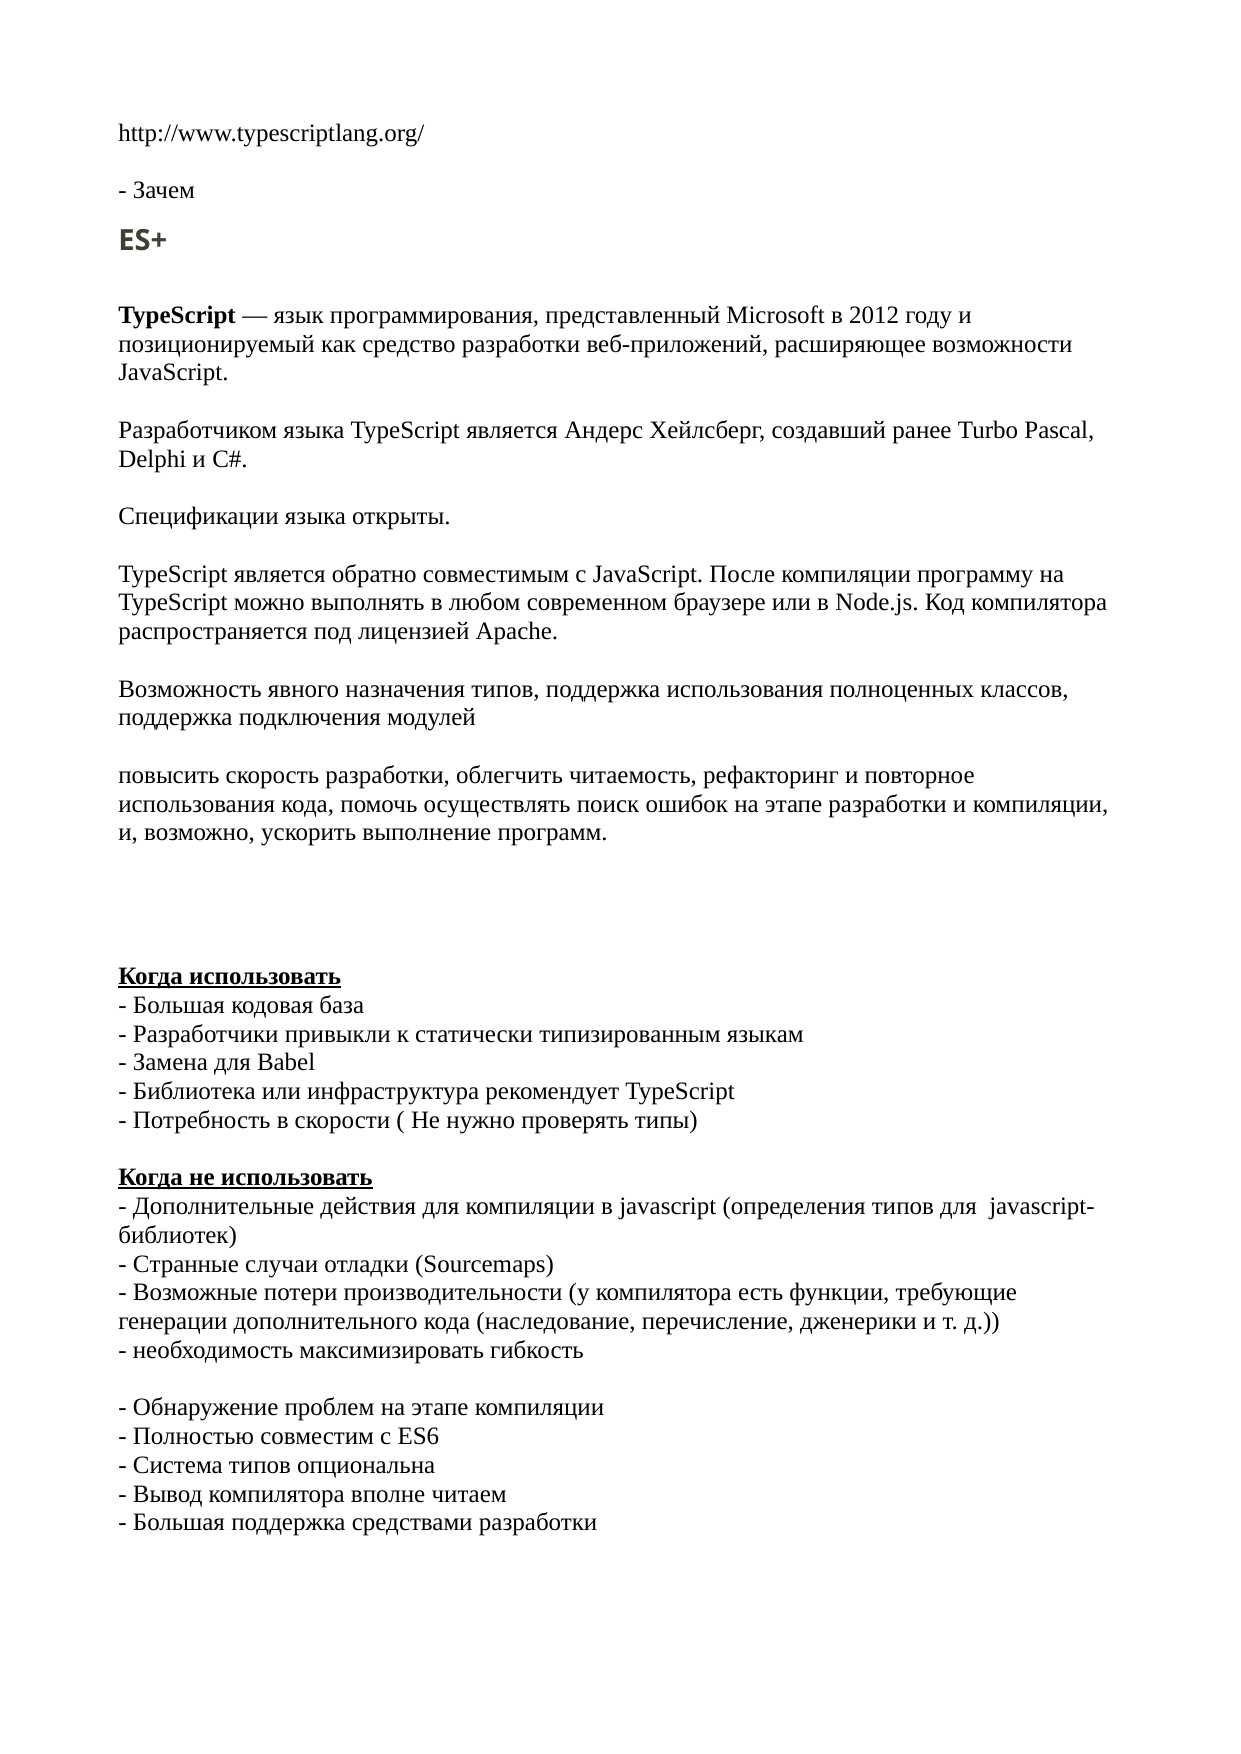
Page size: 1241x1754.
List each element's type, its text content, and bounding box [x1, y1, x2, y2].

text - Замена для Babel [118, 1047, 1122, 1076]
text - Библиотека или инфраструктура рекомендует TypeScript [118, 1076, 1122, 1105]
text - Обнаружение проблем на этапе компиляции [118, 1392, 1122, 1421]
text Спецификации языка открыты. [118, 501, 1122, 530]
text - необходимость максимизировать гибкость [118, 1335, 1122, 1364]
text - Вывод компилятора вполне читаем [118, 1479, 1122, 1507]
text Когда использовать [118, 961, 1122, 990]
text - Зачем [118, 176, 1122, 204]
text - Потребность в скорости ( Не нужно проверять типы) [118, 1105, 1122, 1134]
text Возможность явного назначения типов, поддержка использования полноценных классов, поддержка подключения модулей [118, 674, 1122, 731]
text - Разработчики привыкли к статически типизированным языкам [118, 1019, 1122, 1047]
subtitle ES+ [118, 219, 1122, 259]
text - Полностью совместим с ES6 [118, 1421, 1122, 1450]
text TypeScript — язык программирования, представленный Microsoft в 2012 году и позиционируемый как средство разработки веб-приложений, расширяющее возможности JavaScript. [118, 300, 1122, 386]
text - Возможные потери производительности (у компилятора есть функции, требующие генерации дополнительного кода (наследование, перечисление, дженерики и т. д.)) [118, 1277, 1122, 1335]
text - Большая поддержка средствами разработки [118, 1507, 1122, 1536]
text - Дополнительные действия для компиляции в javascript (определения типов для javascript-библиотек) [118, 1191, 1122, 1249]
text повысить скорость разработки, облегчить читаемость, рефакторинг и повторное использования кода, помочь осуществлять поиск ошибок на этапе разработки и компиляции, и, возможно, ускорить выполнение программ. [118, 760, 1122, 846]
text Когда не использовать [118, 1162, 1122, 1191]
text - Cтранные случаи отладки (Sourcemaps) [118, 1249, 1122, 1277]
text Разработчиком языка TypeScript является Андерс Хейлсберг, создавший ранее Turbo Pascal, Delphi и C#. [118, 415, 1122, 472]
text - Система типов опциональна [118, 1450, 1122, 1479]
text http://www.typescriptlang.org/ [118, 118, 1122, 147]
text TypeScript является обратно совместимым с JavaScript. После компиляции программу на TypeScript можно выполнять в любом современном браузере или в Node.js. Код компилятора распространяется под лицензией Apache. [118, 559, 1122, 645]
text - Большая кодовая база [118, 990, 1122, 1019]
